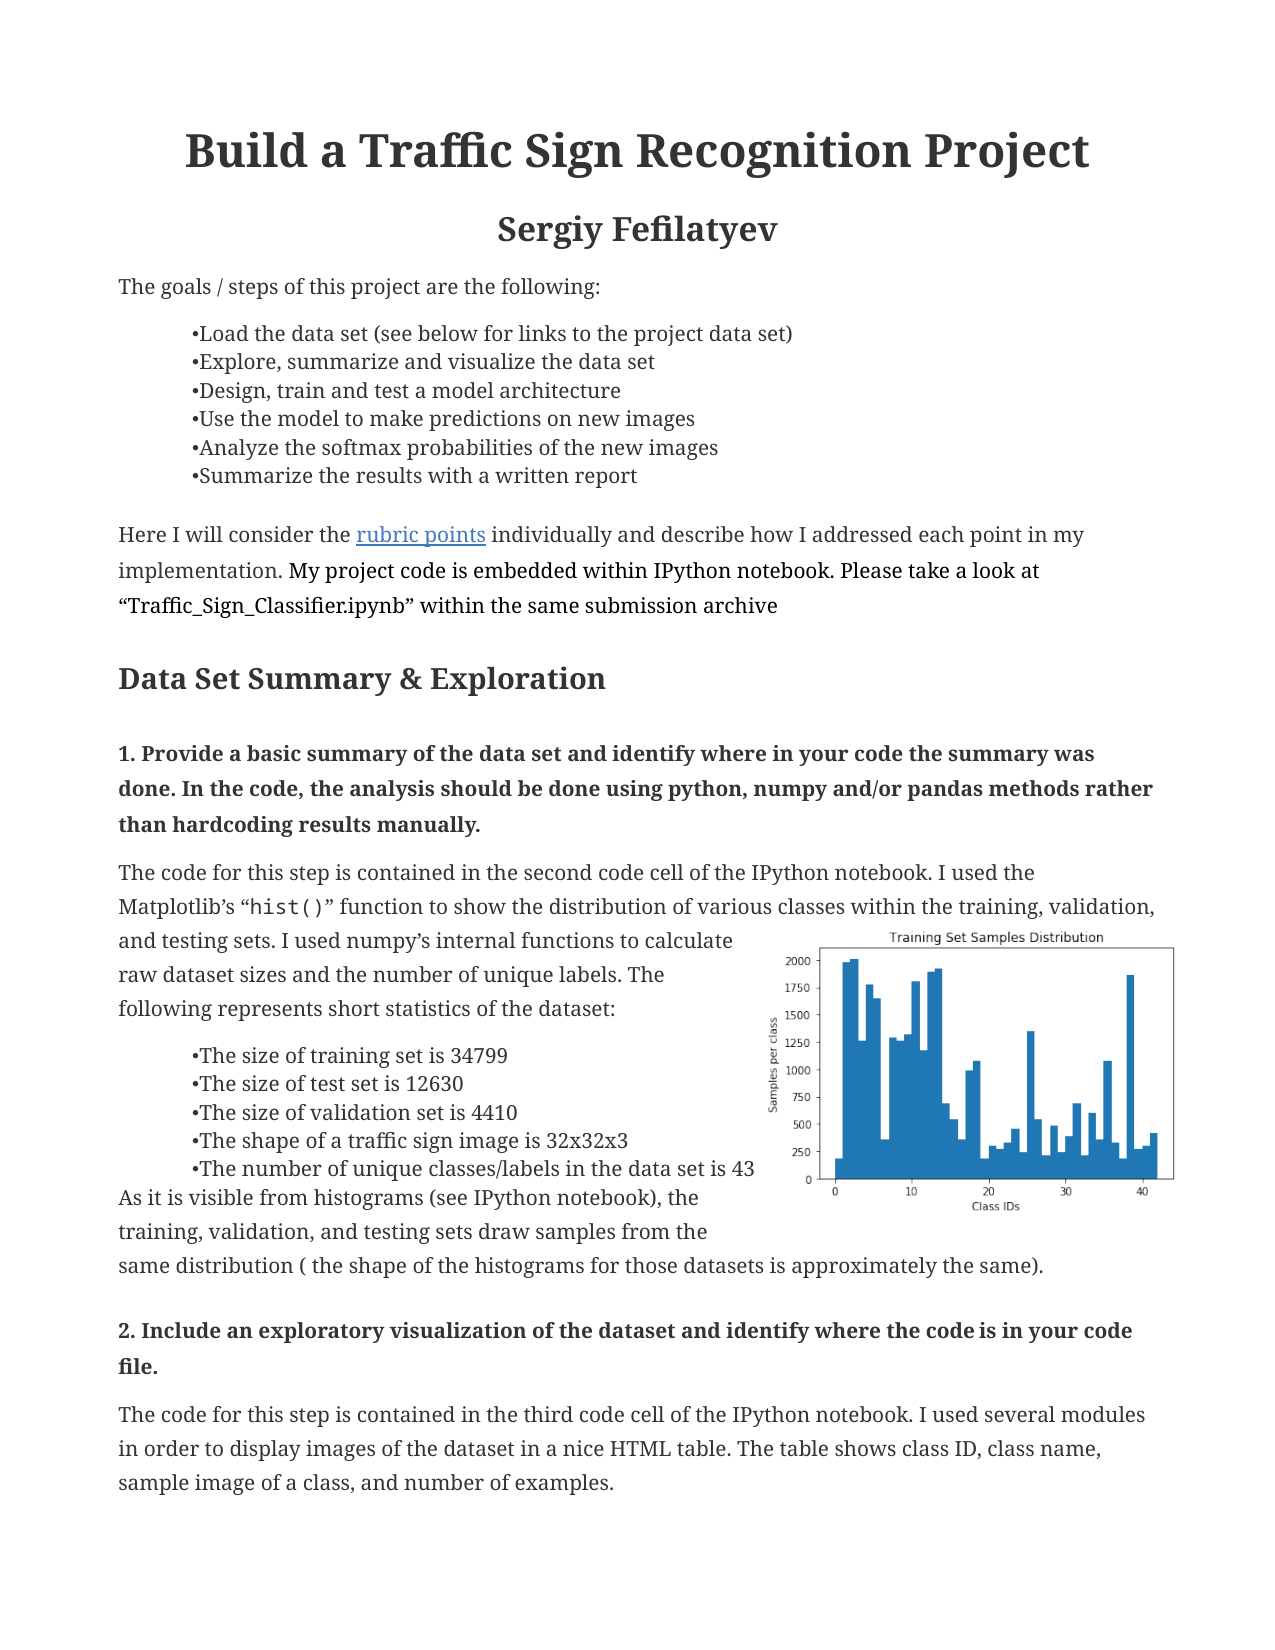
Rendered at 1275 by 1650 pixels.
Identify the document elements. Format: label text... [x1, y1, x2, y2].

subtitle Here I will consider the rubric points individually and describe how I addressed each point in my implementation. My project code is embedded within IPython notebook. Please take a look at “Traffic_Sign_Classifier.ipynb” within the same submission archive [118, 520, 1157, 620]
subtitle 2. Include an exploratory visualization of the dataset and identify where the code is in your code file. [118, 1316, 1157, 1380]
list The shape of a traffic sign image is 32x32x3 [118, 1126, 762, 1154]
list Analyze the softmax probabilities of the new images [118, 433, 1157, 461]
list The size of validation set is 4410 [118, 1098, 762, 1126]
list Explore, summarize and visualize the data set [118, 347, 1157, 376]
list The size of training set is 34799 [118, 1041, 762, 1069]
picture [762, 924, 1185, 1219]
list The number of unique classes/labels in the data set is 43 [118, 1154, 762, 1183]
list The size of test set is 12630 [118, 1069, 762, 1098]
text Sergiy Fefilatyev [118, 205, 1157, 251]
subtitle Data Set Summary & Exploration [118, 658, 1157, 698]
list Use the model to make predictions on new images [118, 404, 1157, 433]
text Build a Traffic Sign Recognition Project [118, 118, 1157, 181]
text The goals / steps of this project are the following: [118, 272, 1157, 301]
subtitle 1. Provide a basic summary of the data set and identify where in your code the summary was done. In the code, the analysis should be done using python, numpy and/or pandas methods rather than hardcoding results manually. [118, 739, 1157, 838]
list Load the data set (see below for links to the project data set) [118, 319, 1157, 347]
list Summarize the results with a written report [118, 461, 1157, 489]
text The code for this step is contained in the second code cell of the IPython notebook. I used the Matplotlib’s “hist()” function to show the distribution of various classes within the training, validation, and testing sets. I used numpy’s internal functions to calculate raw dataset sizes and the number of unique labels. The following represents short statistics of the dataset: [118, 858, 1157, 1023]
text As it is visible from histograms (see IPython notebook), the training, validation, and testing sets draw samples from the same distribution ( the shape of the histograms for those datasets is approximately the same). [118, 1183, 1157, 1279]
text The code for this step is contained in the third code cell of the IPython notebook. I used several modules in order to display images of the dataset in a nice HTML table. The table shows class ID, class name, sample image of a class, and number of examples. [118, 1400, 1157, 1497]
list Design, train and test a model architecture [118, 376, 1157, 404]
